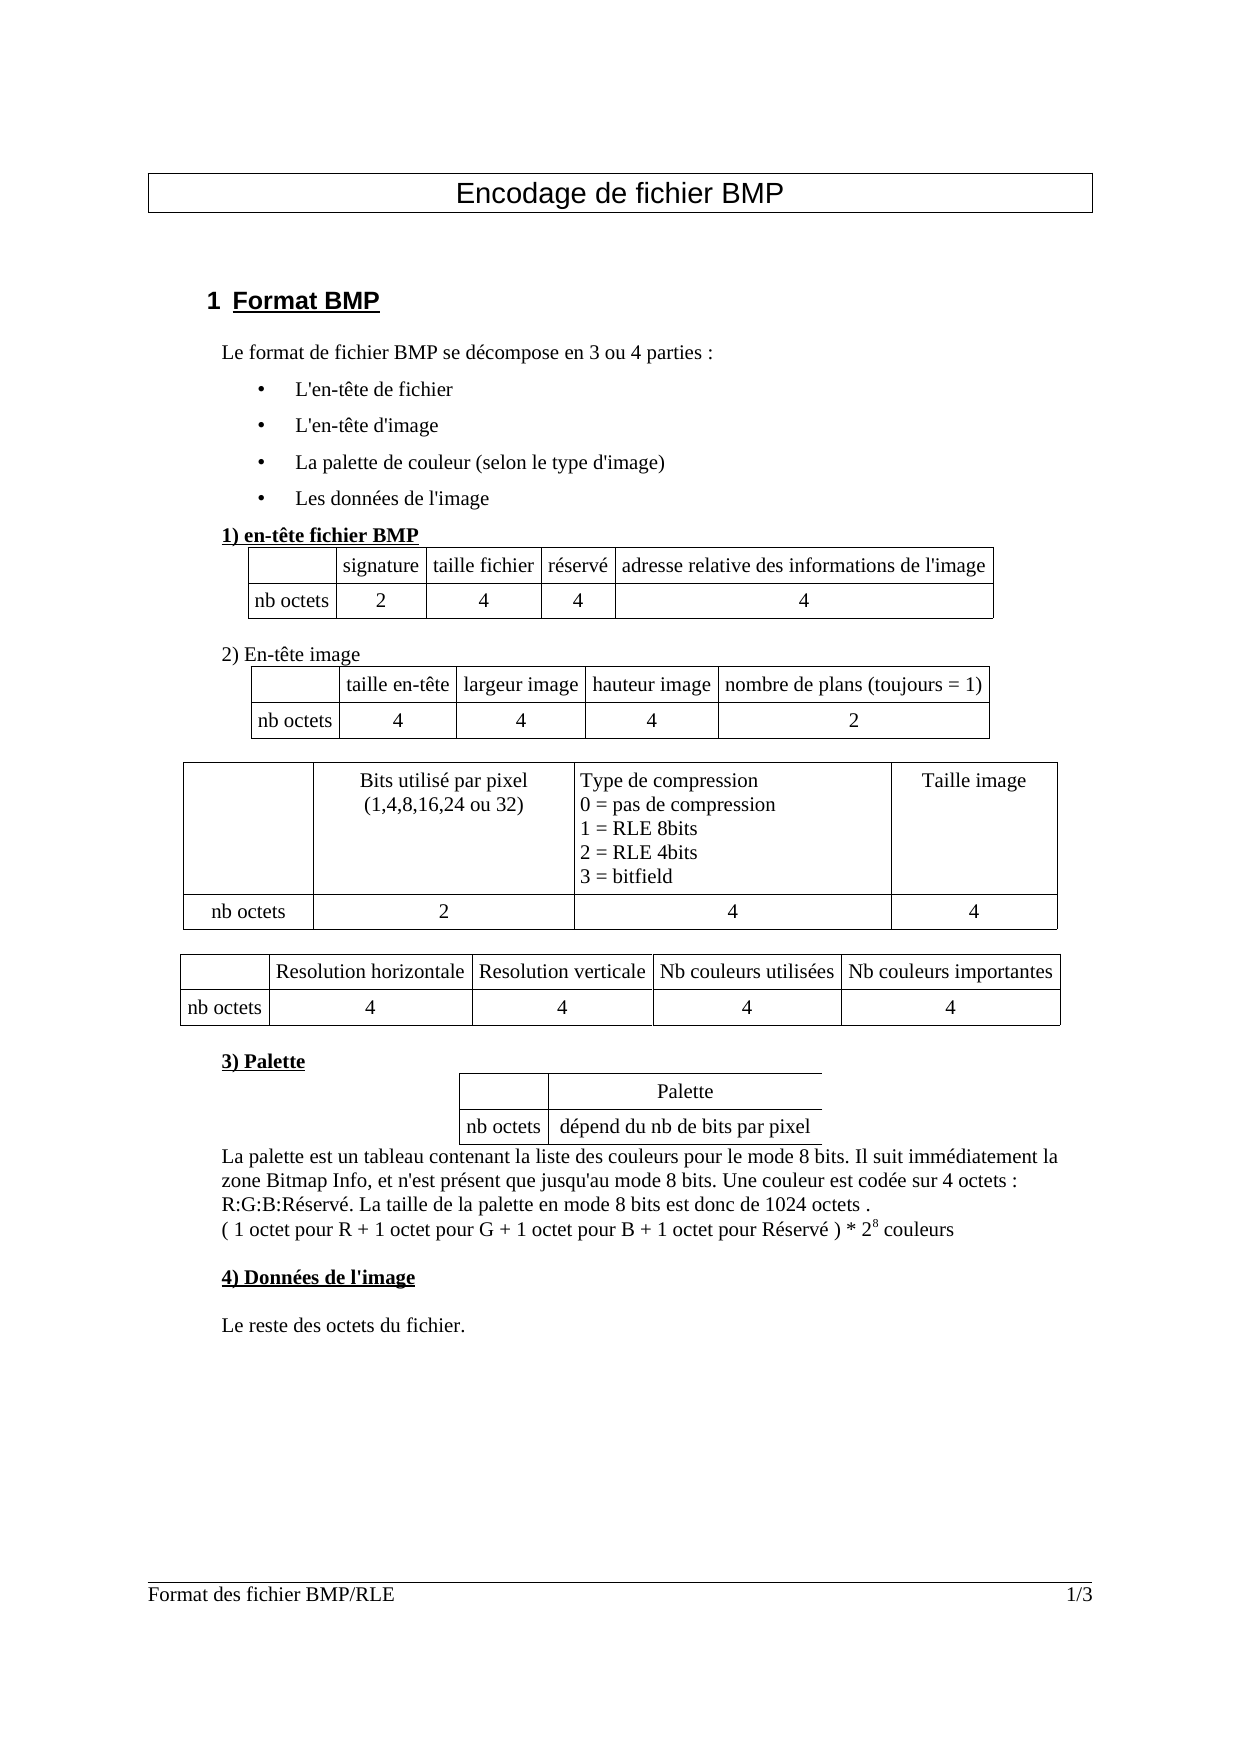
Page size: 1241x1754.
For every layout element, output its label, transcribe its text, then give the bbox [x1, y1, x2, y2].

table_cell 4 [270, 990, 472, 1025]
text 3) Palette [221, 1049, 1092, 1073]
table_header signature [337, 548, 426, 583]
table_header Palette [549, 1074, 822, 1109]
table_cell 2 [719, 703, 989, 738]
text Le reste des octets du fichier. [221, 1313, 1092, 1337]
subtitle Format BMP [207, 286, 1092, 315]
table_cell 4 [473, 990, 652, 1025]
table_header Type de compression 0 = pas de compression 1 = RLE 8bits 2 = RLE 4bits 3 = bitfield [575, 763, 891, 894]
text La palette est un tableau contenant la liste des couleurs pour le mode 8 bits. Il suit immédiatement la zone Bitmap Info, et n'est présent que jusqu'au mode 8 bits. Une couleur est codée sur 4 octets : R:G:B:Réservé. La taille de la palette en mode 8 bits est donc de 1024 octets . [221, 1144, 1092, 1216]
table_cell 4 [457, 703, 585, 738]
table_cell 4 [654, 990, 841, 1025]
list La palette de couleur (selon le type d'image) [258, 450, 1092, 474]
table_cell dépend du nb de bits par pixel [549, 1110, 822, 1144]
table_cell 4 [340, 703, 456, 738]
table_cell 4 [842, 990, 1060, 1025]
table_cell nb octets [184, 895, 313, 929]
table_cell nb octets [252, 703, 339, 738]
table_cell 4 [616, 584, 993, 618]
table_cell nb octets [249, 584, 336, 618]
list Les données de l'image [258, 486, 1092, 510]
subtitle Encodage de fichier BMP [149, 174, 1092, 212]
list L'en-tête d'image [258, 413, 1092, 437]
text 4) Données de l'image [221, 1264, 1092, 1289]
table_cell 2 [314, 895, 574, 929]
table_header nombre de plans (toujours = 1) [719, 667, 989, 702]
table_cell 4 [575, 895, 891, 929]
table_header largeur image [457, 667, 585, 702]
table_header adresse relative des informations de l'image [616, 548, 993, 583]
table_cell 2 [337, 584, 426, 618]
table_header [460, 1074, 548, 1109]
table_header hauteur image [586, 667, 718, 702]
text ( 1 octet pour R + 1 octet pour G + 1 octet pour B + 1 octet pour Réservé ) * 28 couleurs [221, 1216, 1092, 1241]
table_cell 4 [586, 703, 718, 738]
text 1) en-tête fichier BMP [221, 523, 1092, 547]
text 2) En-tête image [221, 642, 1092, 666]
list L'en-tête de fichier [258, 377, 1092, 401]
table_cell nb octets [460, 1110, 548, 1144]
table_header Bits utilisé par pixel (1,4,8,16,24 ou 32) [314, 763, 574, 894]
table_header Taille image [892, 763, 1057, 894]
table_header [184, 763, 313, 894]
table_header [252, 667, 339, 702]
table_header Resolution horizontale [270, 955, 472, 989]
table_header réservé [542, 548, 615, 583]
table_header taille en-tête [340, 667, 456, 702]
table_header [181, 955, 269, 989]
table_cell 4 [427, 584, 541, 618]
table_cell 4 [892, 895, 1057, 929]
table_cell nb octets [181, 990, 269, 1025]
table_cell 4 [542, 584, 615, 618]
table_header Resolution verticale [473, 955, 652, 989]
text Le format de fichier BMP se décompose en 3 ou 4 parties : [221, 340, 1092, 364]
table_header Nb couleurs importantes [842, 955, 1060, 989]
table_header taille fichier [427, 548, 541, 583]
table_header [249, 548, 336, 583]
table_header Nb couleurs utilisées [654, 955, 841, 989]
